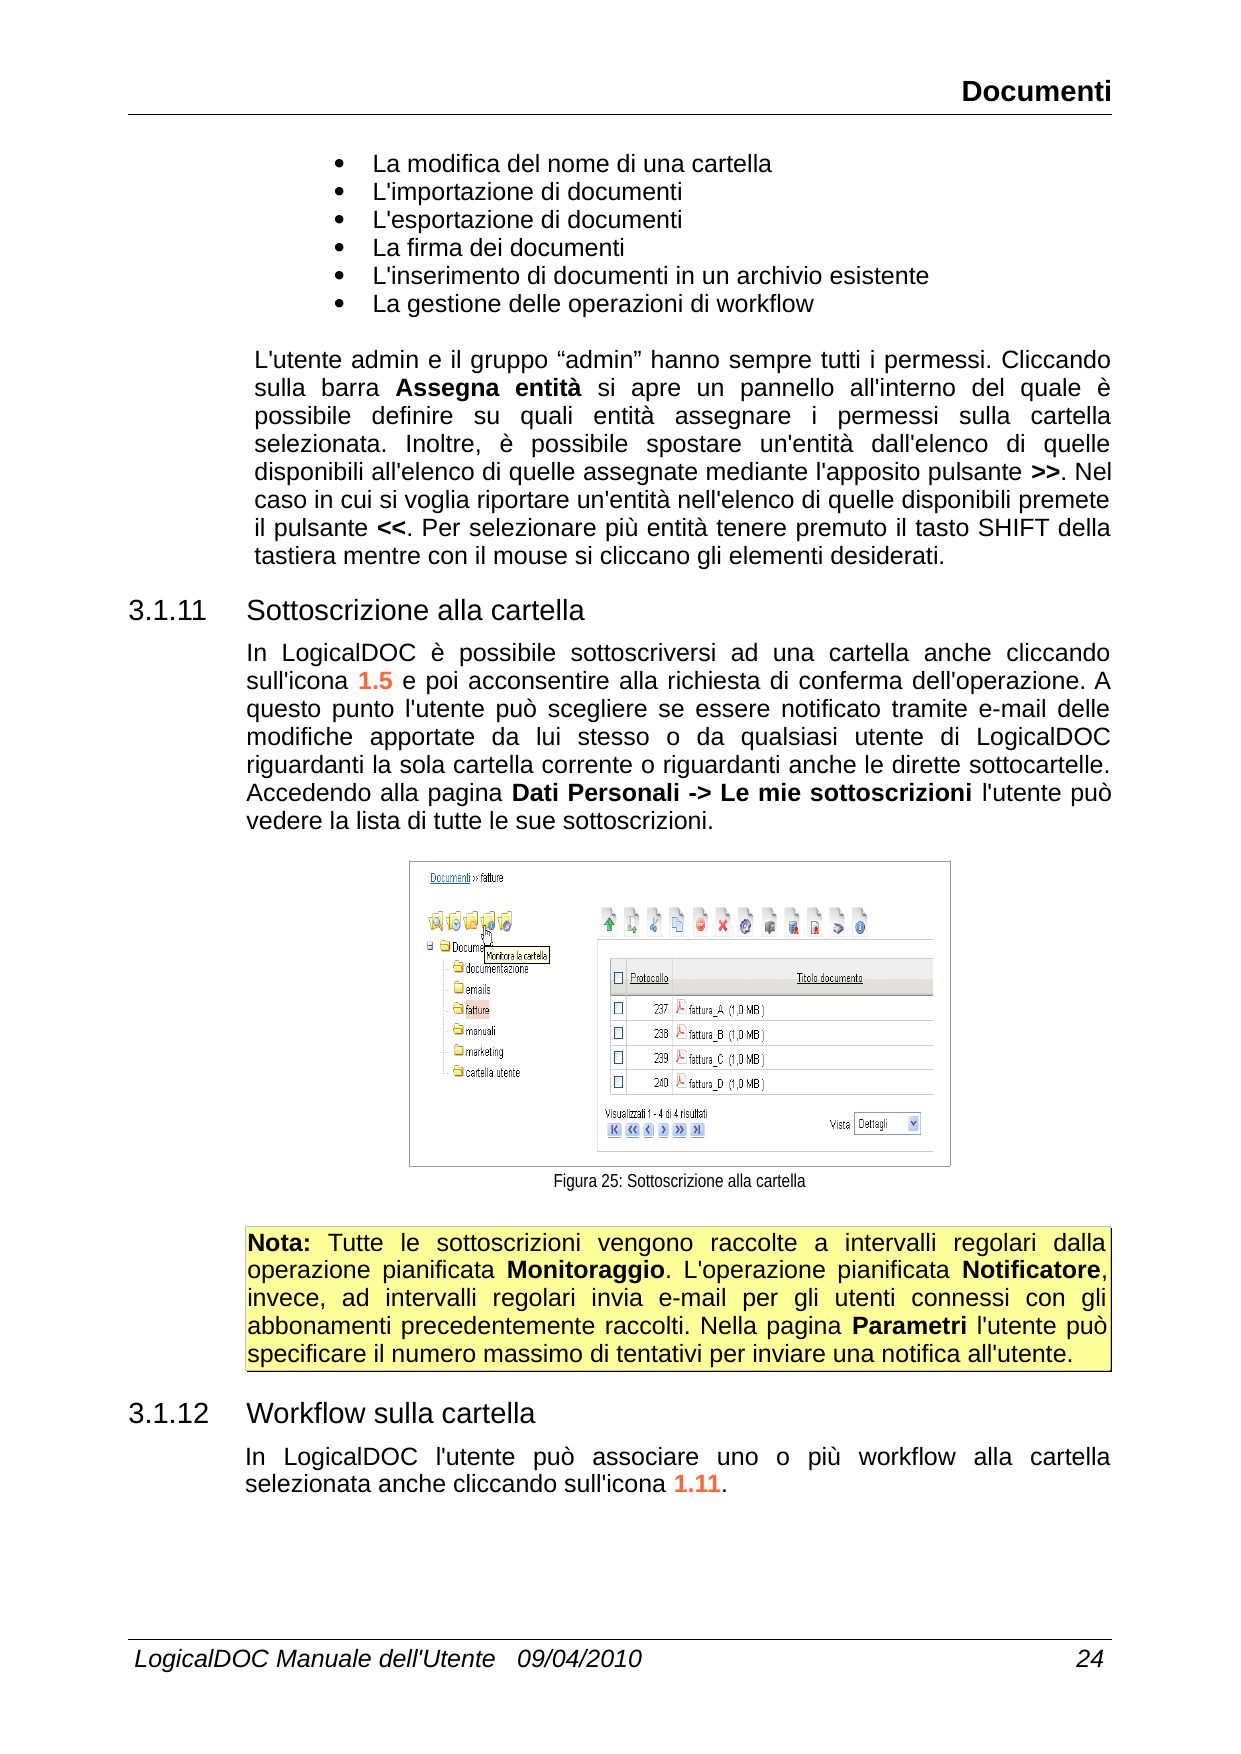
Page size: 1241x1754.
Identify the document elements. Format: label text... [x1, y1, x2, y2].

text In LogicalDOC l'utente può associare uno o più workflow alla cartella selezionata anche cliccando sull'icona 1.11. [245, 1442, 1112, 1498]
list L'esportazione di documenti [335, 206, 1112, 234]
subtitle Workflow sulla cartella [128, 1397, 1112, 1430]
list L'importazione di documenti [335, 178, 1112, 206]
list La gestione delle operazioni di workflow [335, 290, 1112, 318]
text In LogicalDOC è possibile sottoscriversi ad una cartella anche cliccando sull'icona 1.5 e poi acconsentire alla richiesta di conferma dell'operazione. A questo punto l'utente può scegliere se essere notificato tramite e-mail delle modifiche apportate da lui stesso o da qualsiasi utente di LogicalDOC riguardanti la sola cartella corrente o riguardanti anche le dirette sottocartelle. Accedendo alla pagina Dati Personali -> Le mie sottoscrizioni l'utente può vedere la lista di tutte le sue sottoscrizioni. [246, 639, 1112, 834]
list La firma dei documenti [335, 234, 1112, 262]
text Figura 25: Sottoscrizione alla cartella [409, 1167, 950, 1191]
list L'inserimento di documenti in un archivio esistente [335, 262, 1112, 290]
list L'utente admin e il gruppo “admin” hanno sempre tutti i permessi. Cliccando sulla barra Assegna entità si apre un pannello all'interno del quale è possibile definire su quali entità assegnare i permessi sulla cartella selezionata. Inoltre, è possibile spostare un'entità dall'elenco di quelle disponibili all'elenco di quelle assegnate mediante l'apposito pulsante >>. Nel caso in cui si voglia riportare un'entità nell'elenco di quelle disponibili premete il pulsante <<. Per selezionare più entità tenere premuto il tasto SHIFT della tastiera mentre con il mouse si cliccano gli elementi desiderati. [217, 346, 1112, 569]
picture [425, 870, 934, 1157]
subtitle Sottoscrizione alla cartella [128, 594, 1112, 627]
text Nota: Tutte le sottoscrizioni vengono raccolte a intervalli regolari dalla operazione pianificata Monitoraggio. L'operazione pianificata Notificatore, invece, ad intervalli regolari invia e-mail per gli utenti connessi con gli abbonamenti precedentemente raccolti. Nella pagina Parametri l'utente può specificare il numero massimo di tentativi per inviare una notifica all'utente. [246, 1227, 1110, 1370]
list La modifica del nome di una cartella [335, 150, 1112, 178]
